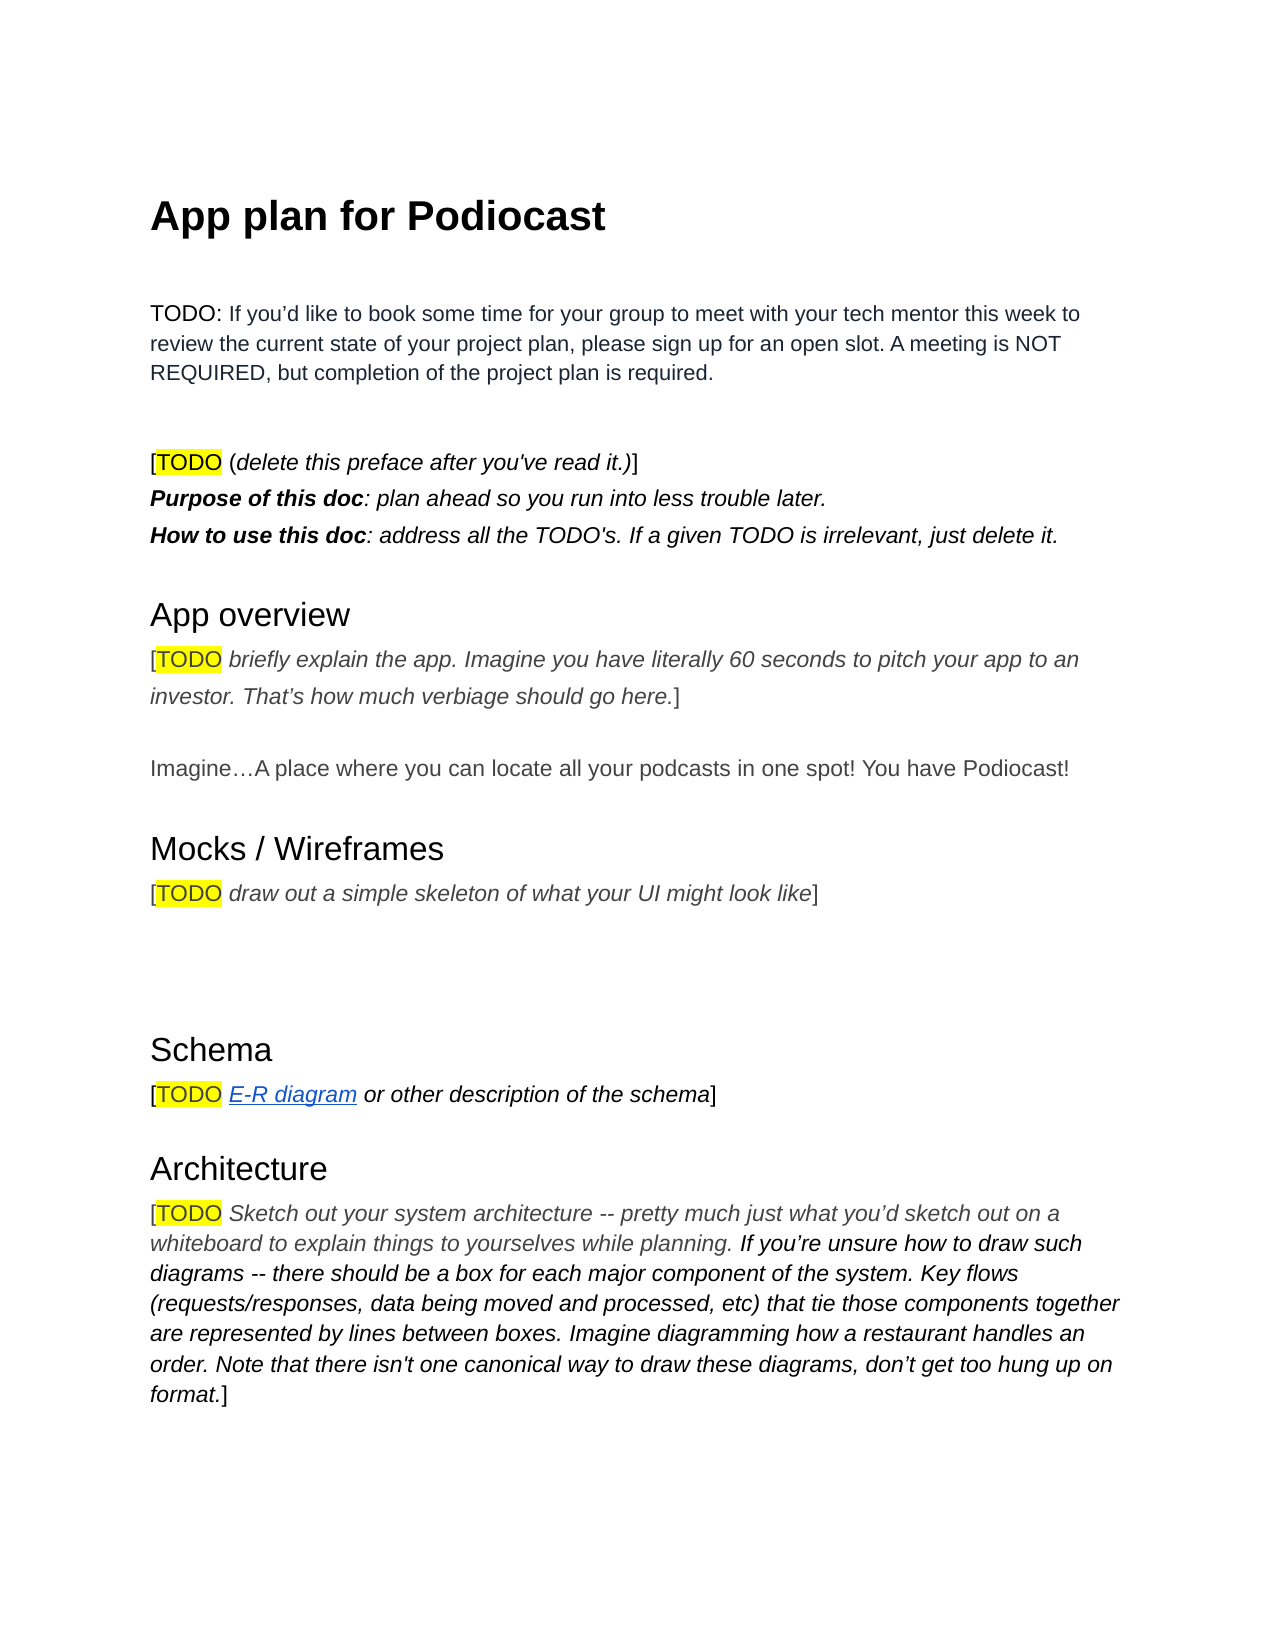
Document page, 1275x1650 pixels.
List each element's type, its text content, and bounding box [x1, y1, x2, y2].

text [TODO Sketch out your system architecture -- pretty much just what you’d sketch out on a whiteboard to explain things to yourselves while planning. If you’re unsure how to draw such diagrams -- there should be a box for each major component of the system. Key flows (requests/responses, data being moved and processed, etc) that tie those components together are represented by lines between boxes. Imagine diagramming how a restaurant handles an order. Note that there isn't one canonical way to draw these diagrams, don’t get too hung up on format.] [150, 1199, 1125, 1407]
subtitle Mocks / Wireframes [150, 829, 1125, 868]
text How to use this doc: address all the TODO's. If a given TODO is irrelevant, just delete it. [150, 522, 1125, 548]
text TODO: If you’d like to book some time for your group to meet with your tech mentor this week to review the current state of your project plan, please sign up for an open slot. A meeting is NOT REQUIRED, but completion of the project plan is required. [150, 300, 1125, 385]
text [TODO E-R diagram or other description of the schema] [150, 1081, 1125, 1107]
subtitle App plan for Podiocast [150, 192, 1125, 239]
text [TODO briefly explain the app. Imagine you have literally 60 seconds to pitch your app to an investor. That’s how much verbiage should go here.] [150, 646, 1125, 709]
subtitle App overview [150, 595, 1125, 634]
text Purpose of this doc: plan ahead so you run into less trouble later. [150, 485, 1125, 512]
text Imagine…A place where you can locate all your podcasts in one spot! You have Podiocast! [150, 755, 1125, 782]
subtitle Architecture [150, 1149, 1125, 1187]
text [TODO draw out a simple skeleton of what your UI might look like] [150, 880, 1125, 907]
text [TODO (delete this preface after you've read it.)] [150, 449, 1125, 475]
subtitle Schema [150, 1030, 1125, 1068]
